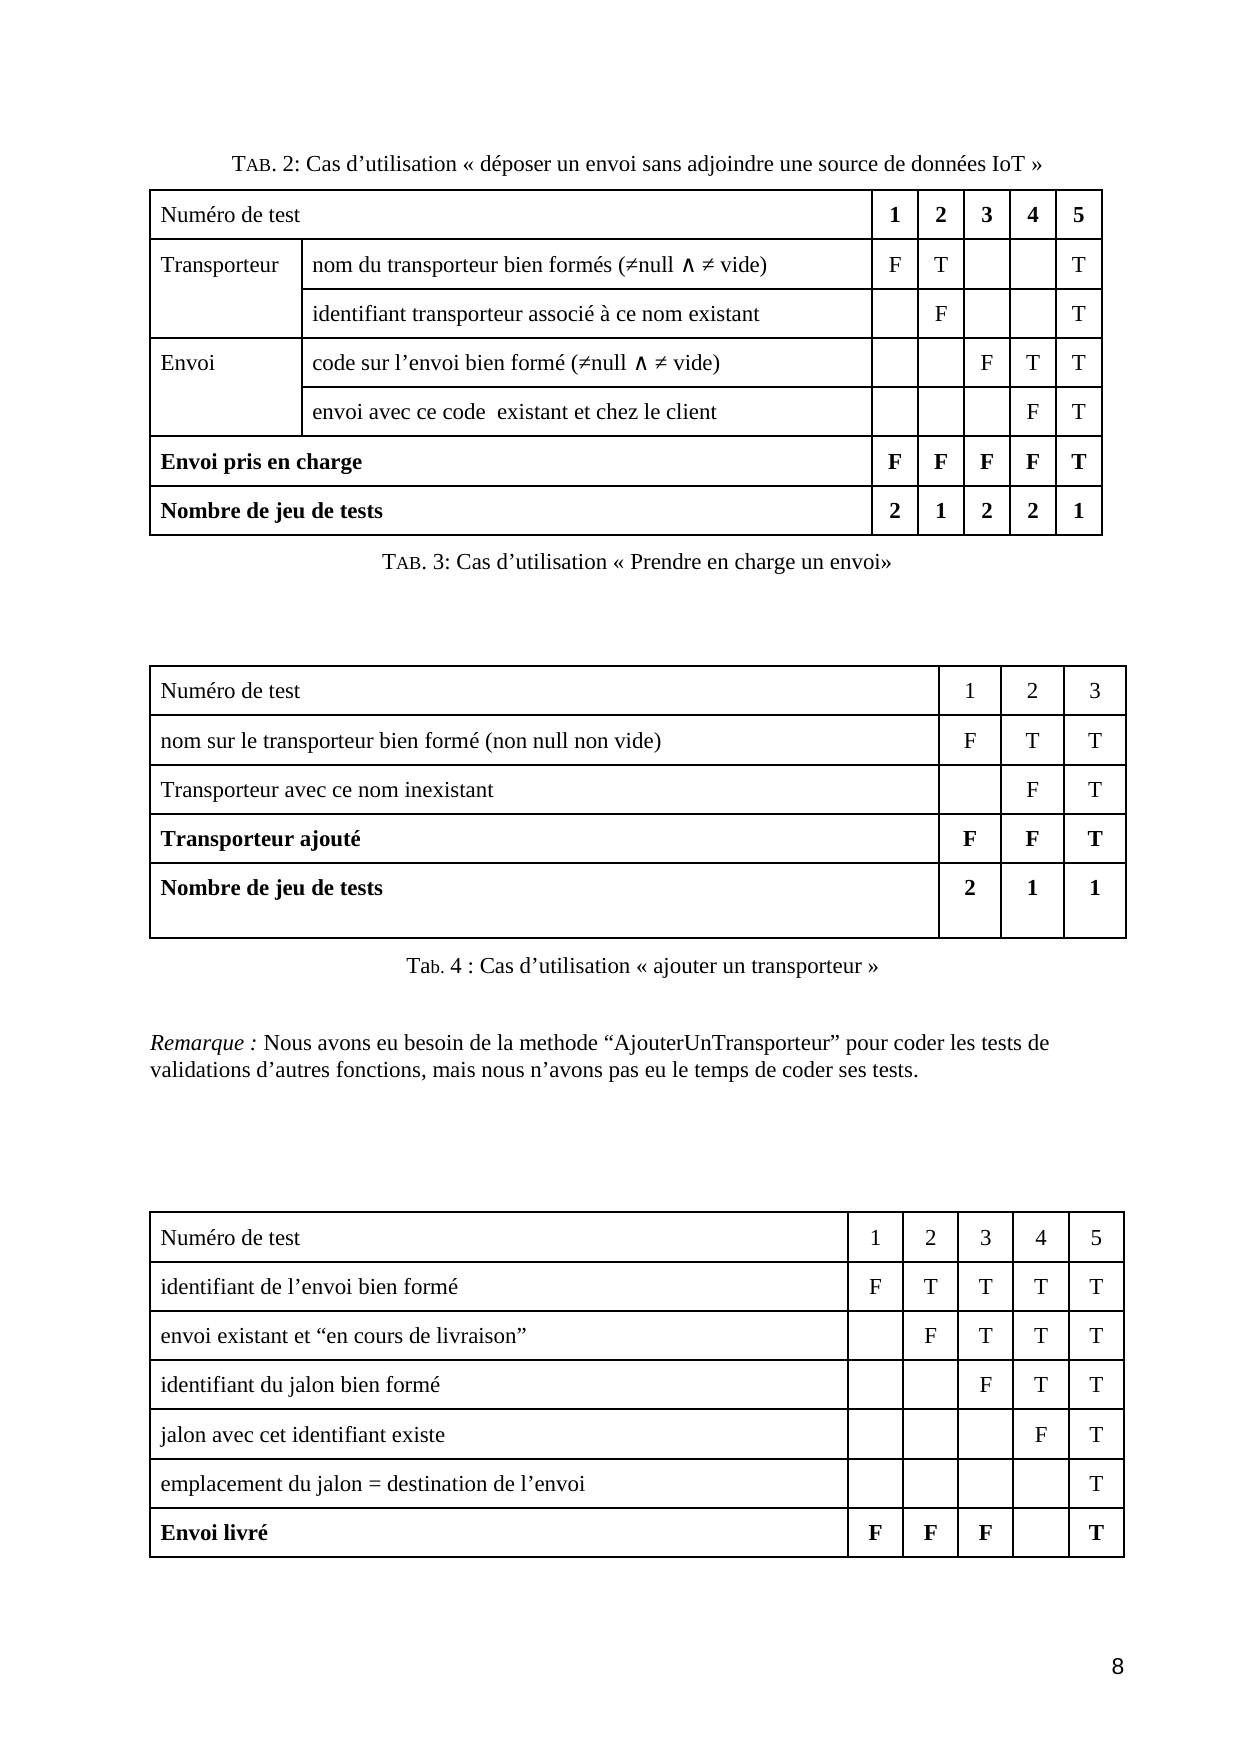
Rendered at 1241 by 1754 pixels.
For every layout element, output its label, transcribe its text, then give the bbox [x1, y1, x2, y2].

table_header 1 [940, 667, 1000, 714]
table_cell F [849, 1509, 902, 1556]
table_cell F [1011, 388, 1055, 435]
table_cell 1 [1002, 864, 1063, 937]
table_cell F [965, 437, 1009, 484]
table_header 3 [1065, 667, 1125, 714]
table_cell Transporteur avec ce nom inexistant [151, 766, 938, 813]
table_cell T [1070, 1361, 1123, 1408]
table_cell Envoi [151, 339, 301, 435]
table_cell [919, 388, 963, 435]
table_cell F [1014, 1410, 1068, 1458]
table_cell T [1011, 339, 1055, 386]
table_cell [873, 339, 917, 386]
table_cell F [959, 1509, 1012, 1556]
table_cell T [904, 1263, 957, 1310]
table_header 4 [1011, 191, 1055, 238]
table_cell T [959, 1312, 1012, 1359]
table_cell T [1070, 1460, 1123, 1507]
table_cell F [873, 240, 917, 287]
table_cell F [919, 290, 963, 337]
table_cell [873, 290, 917, 337]
table_cell Envoi pris en charge [151, 437, 871, 484]
table_cell 1 [1057, 487, 1101, 534]
table_cell identifiant du jalon bien formé [151, 1361, 847, 1408]
table_cell T [959, 1263, 1012, 1310]
text Tab. 3: Cas d’utilisation « Prendre en charge un envoi» [150, 548, 1124, 575]
table_cell jalon avec cet identifiant existe [151, 1410, 847, 1458]
table_cell [919, 339, 963, 386]
table_header Numéro de test [151, 667, 938, 714]
table_cell T [1057, 437, 1101, 484]
table_cell nom sur le transporteur bien formé (non null non vide) [151, 716, 938, 763]
table_cell T [1070, 1509, 1123, 1556]
table_cell T [1014, 1263, 1068, 1310]
table_cell F [919, 437, 963, 484]
table_cell T [919, 240, 963, 287]
table_cell 2 [1011, 487, 1055, 534]
table_cell F [904, 1509, 957, 1556]
table_cell [904, 1361, 957, 1408]
table_cell T [1065, 815, 1125, 862]
table_cell [849, 1410, 902, 1458]
table_cell envoi avec ce code existant et chez le client [303, 388, 871, 435]
table_cell [873, 388, 917, 435]
table_cell F [965, 339, 1009, 386]
table_cell [1014, 1509, 1068, 1556]
table_cell F [959, 1361, 1012, 1408]
table_header 3 [959, 1213, 1012, 1261]
table_cell emplacement du jalon = destination de l’envoi [151, 1460, 847, 1507]
table_cell F [904, 1312, 957, 1359]
table_cell 1 [1065, 864, 1125, 937]
table_cell F [849, 1263, 902, 1310]
table_cell [959, 1460, 1012, 1507]
table_header 4 [1014, 1213, 1068, 1261]
table_cell 1 [919, 487, 963, 534]
table_cell [940, 766, 1000, 813]
table_cell [1011, 290, 1055, 337]
table_cell nom du transporteur bien formés (≠null ∧ ≠ vide) [303, 240, 871, 287]
table_cell [959, 1410, 1012, 1458]
table_cell [849, 1361, 902, 1408]
table_header 1 [873, 191, 917, 238]
table_cell [965, 290, 1009, 337]
table_header 2 [1002, 667, 1063, 714]
table_header 3 [965, 191, 1009, 238]
table_cell Envoi livré [151, 1509, 847, 1556]
table_cell T [1065, 716, 1125, 763]
table_cell F [1011, 437, 1055, 484]
table_cell identifiant de l’envoi bien formé [151, 1263, 847, 1310]
table_cell Transporteur [151, 240, 301, 337]
table_cell [904, 1410, 957, 1458]
table_header 2 [919, 191, 963, 238]
table_header Numéro de test [151, 191, 871, 238]
table_header 5 [1070, 1213, 1123, 1261]
table_cell T [1065, 766, 1125, 813]
table_cell [849, 1460, 902, 1507]
table_cell F [1002, 766, 1063, 813]
table_cell [965, 388, 1009, 435]
text Tab. 2: Cas d’utilisation « déposer un envoi sans adjoindre une source de données IoT » [150, 150, 1124, 176]
table_cell 2 [965, 487, 1009, 534]
table_cell T [1057, 339, 1101, 386]
table_cell Nombre de jeu de tests [151, 487, 871, 534]
table_header 2 [904, 1213, 957, 1261]
text Remarque : Nous avons eu besoin de la methode “AjouterUnTransporteur” pour coder les tests de validations d’autres fonctions, mais nous n’avons pas eu le temps de coder ses tests. [150, 1029, 1124, 1082]
table_cell F [940, 815, 1000, 862]
table_cell envoi existant et “en cours de livraison” [151, 1312, 847, 1359]
table_cell F [873, 437, 917, 484]
table_cell F [940, 716, 1000, 763]
table_cell F [1002, 815, 1063, 862]
table_cell T [1070, 1263, 1123, 1310]
table_cell T [1014, 1361, 1068, 1408]
table_cell [1014, 1460, 1068, 1507]
table_cell T [1014, 1312, 1068, 1359]
table_cell Nombre de jeu de tests [151, 864, 938, 937]
table_cell [965, 240, 1009, 287]
table_cell T [1070, 1312, 1123, 1359]
table_cell [1011, 240, 1055, 287]
table_header Numéro de test [151, 1213, 847, 1261]
table_cell [849, 1312, 902, 1359]
table_cell T [1070, 1410, 1123, 1458]
text Tab. 4 : Cas d’utilisation « ajouter un transporteur » [150, 952, 1124, 978]
table_cell Transporteur ajouté [151, 815, 938, 862]
table_header 1 [849, 1213, 902, 1261]
table_cell 2 [940, 864, 1000, 937]
table_cell T [1057, 240, 1101, 287]
table_cell identifiant transporteur associé à ce nom existant [303, 290, 871, 337]
table_cell code sur l’envoi bien formé (≠null ∧ ≠ vide) [303, 339, 871, 386]
table_cell T [1057, 388, 1101, 435]
table_cell 2 [873, 487, 917, 534]
table_cell T [1057, 290, 1101, 337]
table_cell T [1002, 716, 1063, 763]
table_header 5 [1057, 191, 1101, 238]
table_cell [904, 1460, 957, 1507]
